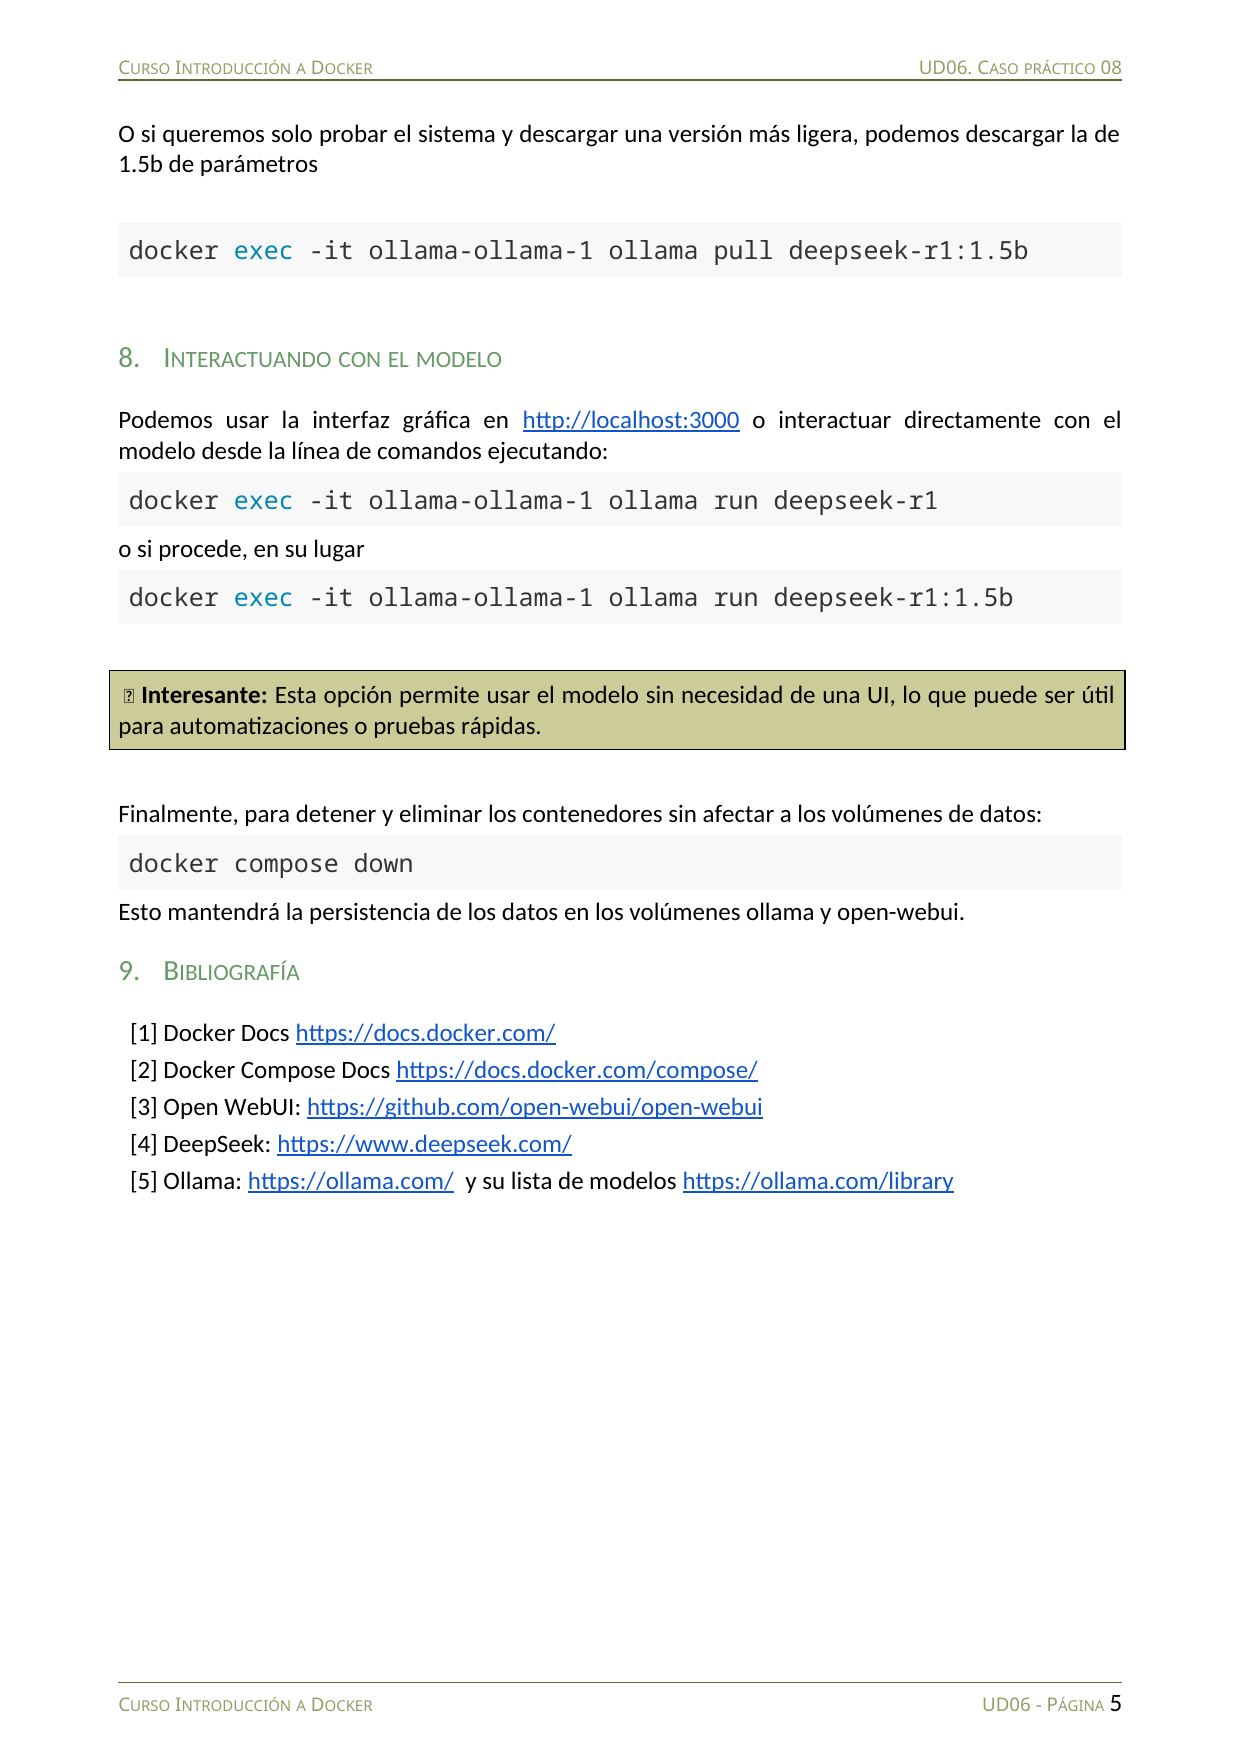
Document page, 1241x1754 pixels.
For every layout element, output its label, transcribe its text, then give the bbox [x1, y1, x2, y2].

text [4] DeepSeek: https://www.deepseek.com/ [118, 1128, 1122, 1159]
text [1] Docker Docs https://docs.docker.com/ [118, 1017, 1122, 1048]
table_header docker exec -it ollama-ollama-1 ollama run deepseek-r1 [118, 472, 1122, 527]
text Podemos usar la interfaz gráfica en http://localhost:3000 o interactuar directamente con el modelo desde la línea de comandos ejecutando: [118, 404, 1122, 465]
table_header docker exec -it ollama-ollama-1 ollama run deepseek-r1:1.5b [118, 570, 1122, 624]
table_header docker compose down [118, 835, 1122, 890]
text Finalmente, para detener y eliminar los contenedores sin afectar a los volúmenes de datos: [118, 798, 1122, 829]
text o si procede, en su lugar [118, 533, 1122, 563]
text [3] Open WebUI: https://github.com/open-webui/open-webui [118, 1091, 1122, 1122]
text O si queremos solo probar el sistema y descargar una versión más ligera, podemos descargar la de 1.5b de parámetros [118, 118, 1122, 179]
text [2] Docker Compose Docs https://docs.docker.com/compose/ [118, 1054, 1122, 1085]
table_header docker exec -it ollama-ollama-1 ollama pull deepseek-r1:1.5b [118, 223, 1122, 277]
text Esto mantendrá la persistencia de los datos en los volúmenes ollama y open-webui. [118, 896, 1122, 927]
subtitle Bibliografía [118, 952, 1122, 987]
text [5] Ollama: https://ollama.com/ y su lista de modelos https://ollama.com/library [118, 1165, 1122, 1196]
text 💬 Interesante: Esta opción permite usar el modelo sin necesidad de una UI, lo que puede ser útil para automatizaciones o pruebas rápidas. [110, 671, 1124, 749]
subtitle Interactuando con el modelo [118, 339, 1122, 374]
